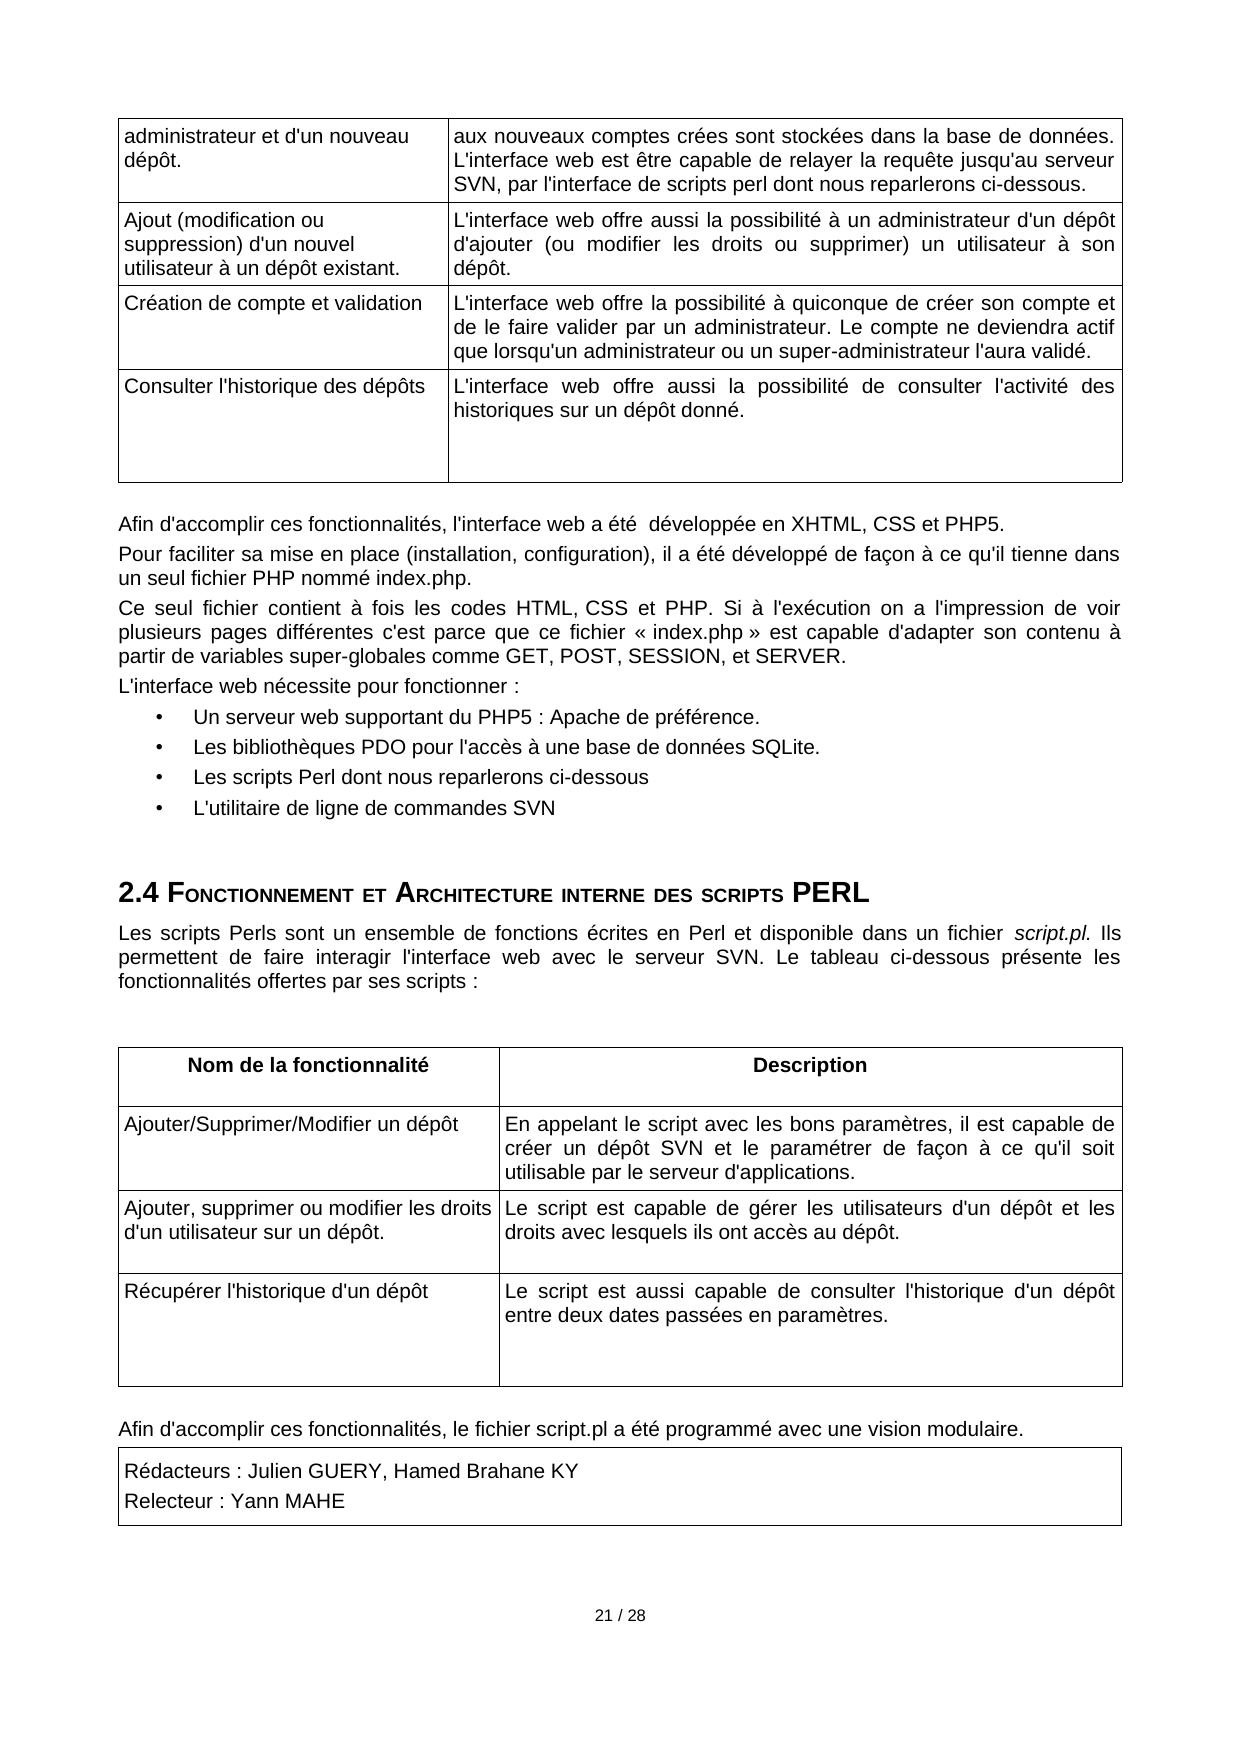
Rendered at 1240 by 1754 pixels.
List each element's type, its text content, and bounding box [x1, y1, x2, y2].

table_cell Le script est capable de gérer les utilisateurs d'un dépôt et les droits avec lesquels ils ont accès au dépôt. [500, 1191, 1122, 1273]
table_cell Ajouter, supprimer ou modifier les droits d'un utilisateur sur un dépôt. [119, 1191, 499, 1273]
table_cell L'interface web offre aussi la possibilité à un administrateur d'un dépôt d'ajouter (ou modifier les droits ou supprimer) un utilisateur à son dépôt. [449, 203, 1122, 285]
table_cell Ajouter/Supprimer/Modifier un dépôt [119, 1107, 499, 1190]
table_cell Ajout (modification ou suppression) d'un nouvel utilisateur à un dépôt existant. [119, 203, 448, 285]
text Ce seul fichier contient à fois les codes HTML, CSS et PHP. Si à l'exécution on a l'impression de voir plusieurs pages différentes c'est parce que ce fichier « index.php » est capable d'adapter son contenu à partir de variables super-globales comme GET, POST, SESSION, et SERVER. [118, 596, 1121, 668]
table_cell aux nouveaux comptes crées sont stockées dans la base de données. L'interface web est être capable de relayer la requête jusqu'au serveur SVN, par l'interface de scripts perl dont nous reparlerons ci-dessous. [449, 119, 1122, 202]
list Un serveur web supportant du PHP5 : Apache de préférence. [156, 704, 1121, 729]
table_header Rédacteurs : Julien GUERY, Hamed Brahane KY Relecteur : Yann MAHE [119, 1448, 1121, 1525]
text Afin d'accomplir ces fonctionnalités, l'interface web a été développée en XHTML, CSS et PHP5. [118, 512, 1121, 536]
list Les bibliothèques PDO pour l'accès à une base de données SQLite. [156, 735, 1121, 759]
table_cell administrateur et d'un nouveau dépôt. [119, 119, 448, 202]
subtitle Fonctionnement et Architecture interne des scripts PERL [118, 875, 1121, 908]
text Les scripts Perls sont un ensemble de fonctions écrites en Perl et disponible dans un fichier script.pl. Ils permettent de faire interagir l'interface web avec le serveur SVN. Le tableau ci-dessous présente les fonctionnalités offertes par ses scripts : [118, 921, 1121, 993]
table_cell L'interface web offre aussi la possibilité de consulter l'activité des historiques sur un dépôt donné. [449, 370, 1122, 482]
text Afin d'accomplir ces fonctionnalités, le fichier script.pl a été programmé avec une vision modulaire. [118, 1417, 1121, 1441]
table_cell L'interface web offre la possibilité à quiconque de créer son compte et de le faire valider par un administrateur. Le compte ne deviendra actif que lorsqu'un administrateur ou un super-administrateur l'aura validé. [449, 286, 1122, 368]
table_header Description [500, 1048, 1122, 1106]
table_cell Le script est aussi capable de consulter l'historique d'un dépôt entre deux dates passées en paramètres. [500, 1274, 1122, 1386]
list L'utilitaire de ligne de commandes SVN [156, 796, 1121, 819]
list Les scripts Perl dont nous reparlerons ci-dessous [156, 765, 1121, 789]
table_cell Récupérer l'historique d'un dépôt [119, 1274, 499, 1386]
table_header Nom de la fonctionnalité [119, 1048, 499, 1106]
table_cell En appelant le script avec les bons paramètres, il est capable de créer un dépôt SVN et le paramétrer de façon à ce qu'il soit utilisable par le serveur d'applications. [500, 1107, 1122, 1190]
text L'interface web nécessite pour fonctionner : [118, 674, 1121, 698]
table_cell Consulter l'historique des dépôts [119, 370, 448, 482]
table_cell Création de compte et validation [119, 286, 448, 368]
text Pour faciliter sa mise en place (installation, configuration), il a été développé de façon à ce qu'il tienne dans un seul fichier PHP nommé index.php. [118, 542, 1121, 590]
